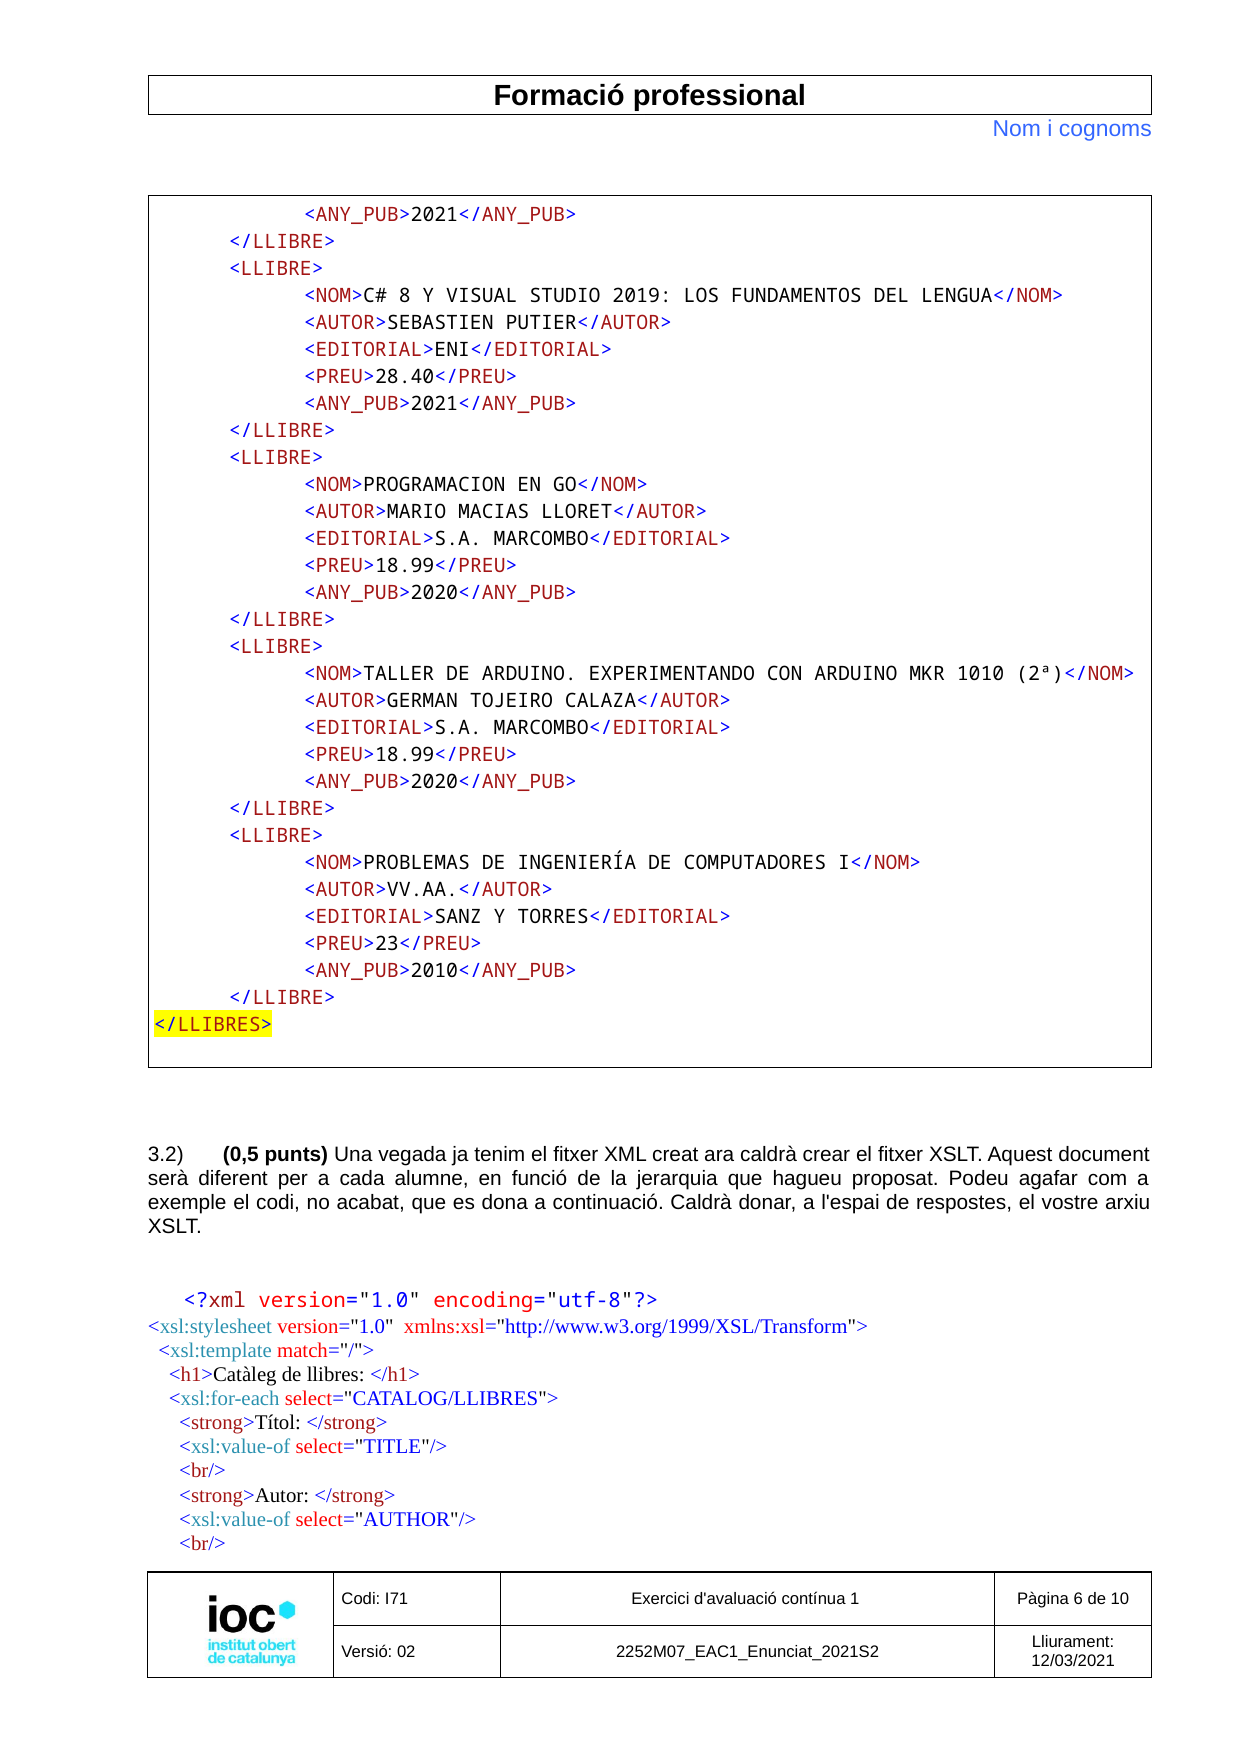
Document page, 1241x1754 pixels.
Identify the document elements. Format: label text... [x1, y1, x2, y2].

text <h1>Catàleg de llibres: </h1> [148, 1362, 1151, 1386]
table_header <ANY_PUB>2021</ANY_PUB> </LLIBRE> <LLIBRE> <NOM>C# 8 Y VISUAL STUDIO 2019: LOS FUNDAMENTOS DEL LENGUA</NOM> <AUTOR>SEBASTIEN PUTIER</AUTOR> <EDITORIAL>ENI</EDITORIAL> <PREU>28.40</PREU> <ANY_PUB>2021</ANY_PUB> </LLIBRE> <LLIBRE> <NOM>PROGRAMACION EN GO</NOM> <AUTOR>MARIO MACIAS LLORET</AUTOR> <EDITORIAL>S.A. MARCOMBO</EDITORIAL> <PREU>18.99</PREU> <ANY_PUB>2020</ANY_PUB> </LLIBRE> <LLIBRE> <NOM>TALLER DE ARDUINO. EXPERIMENTANDO CON ARDUINO MKR 1010 (2ª)</NOM> <AUTOR>GERMAN TOJEIRO CALAZA</AUTOR> <EDITORIAL>S.A. MARCOMBO</EDITORIAL> <PREU>18.99</PREU> <ANY_PUB>2020</ANY_PUB> </LLIBRE> <LLIBRE> <NOM>PROBLEMAS DE INGENIERÍA DE COMPUTADORES I</NOM> <AUTOR>VV.AA.</AUTOR> <EDITORIAL>SANZ Y TORRES</EDITORIAL> <PREU>23</PREU> <ANY_PUB>2010</ANY_PUB> </LLIBRE> </LLIBRES> [149, 196, 1151, 1067]
text <xsl:value-of select="TITLE"/> [148, 1434, 1151, 1458]
text <xsl:stylesheet version="1.0" xmlns:xsl="http://www.w3.org/1999/XSL/Transform"> [148, 1314, 1151, 1338]
picture [195, 1581, 309, 1677]
text <br/> [148, 1531, 1151, 1555]
text <xsl:value-of select="AUTHOR"/> [148, 1507, 1151, 1531]
text <strong>Títol: </strong> [148, 1410, 1151, 1434]
text <xsl:template match="/"> [148, 1338, 1151, 1362]
text <strong>Autor: </strong> [148, 1482, 1151, 1507]
text <xsl:for-each select="CATALOG/LLIBRES"> [148, 1386, 1151, 1410]
text <br/> [148, 1458, 1151, 1482]
list <?xml version="1.0" encoding="utf-8"?> [124, 1286, 1151, 1314]
list 3.2) (0,5 punts) Una vegada ja tenim el fitxer XML creat ara caldrà crear el fitxer XSLT. Aquest document serà diferent per a cada alumne, en funció de la jerarquia que hagueu proposat. Podeu agafar com a exemple el codi, no acabat, que es dona a continuació. Caldrà donar, a l'espai de respostes, el vostre arxiu XSLT. [148, 1142, 1151, 1238]
